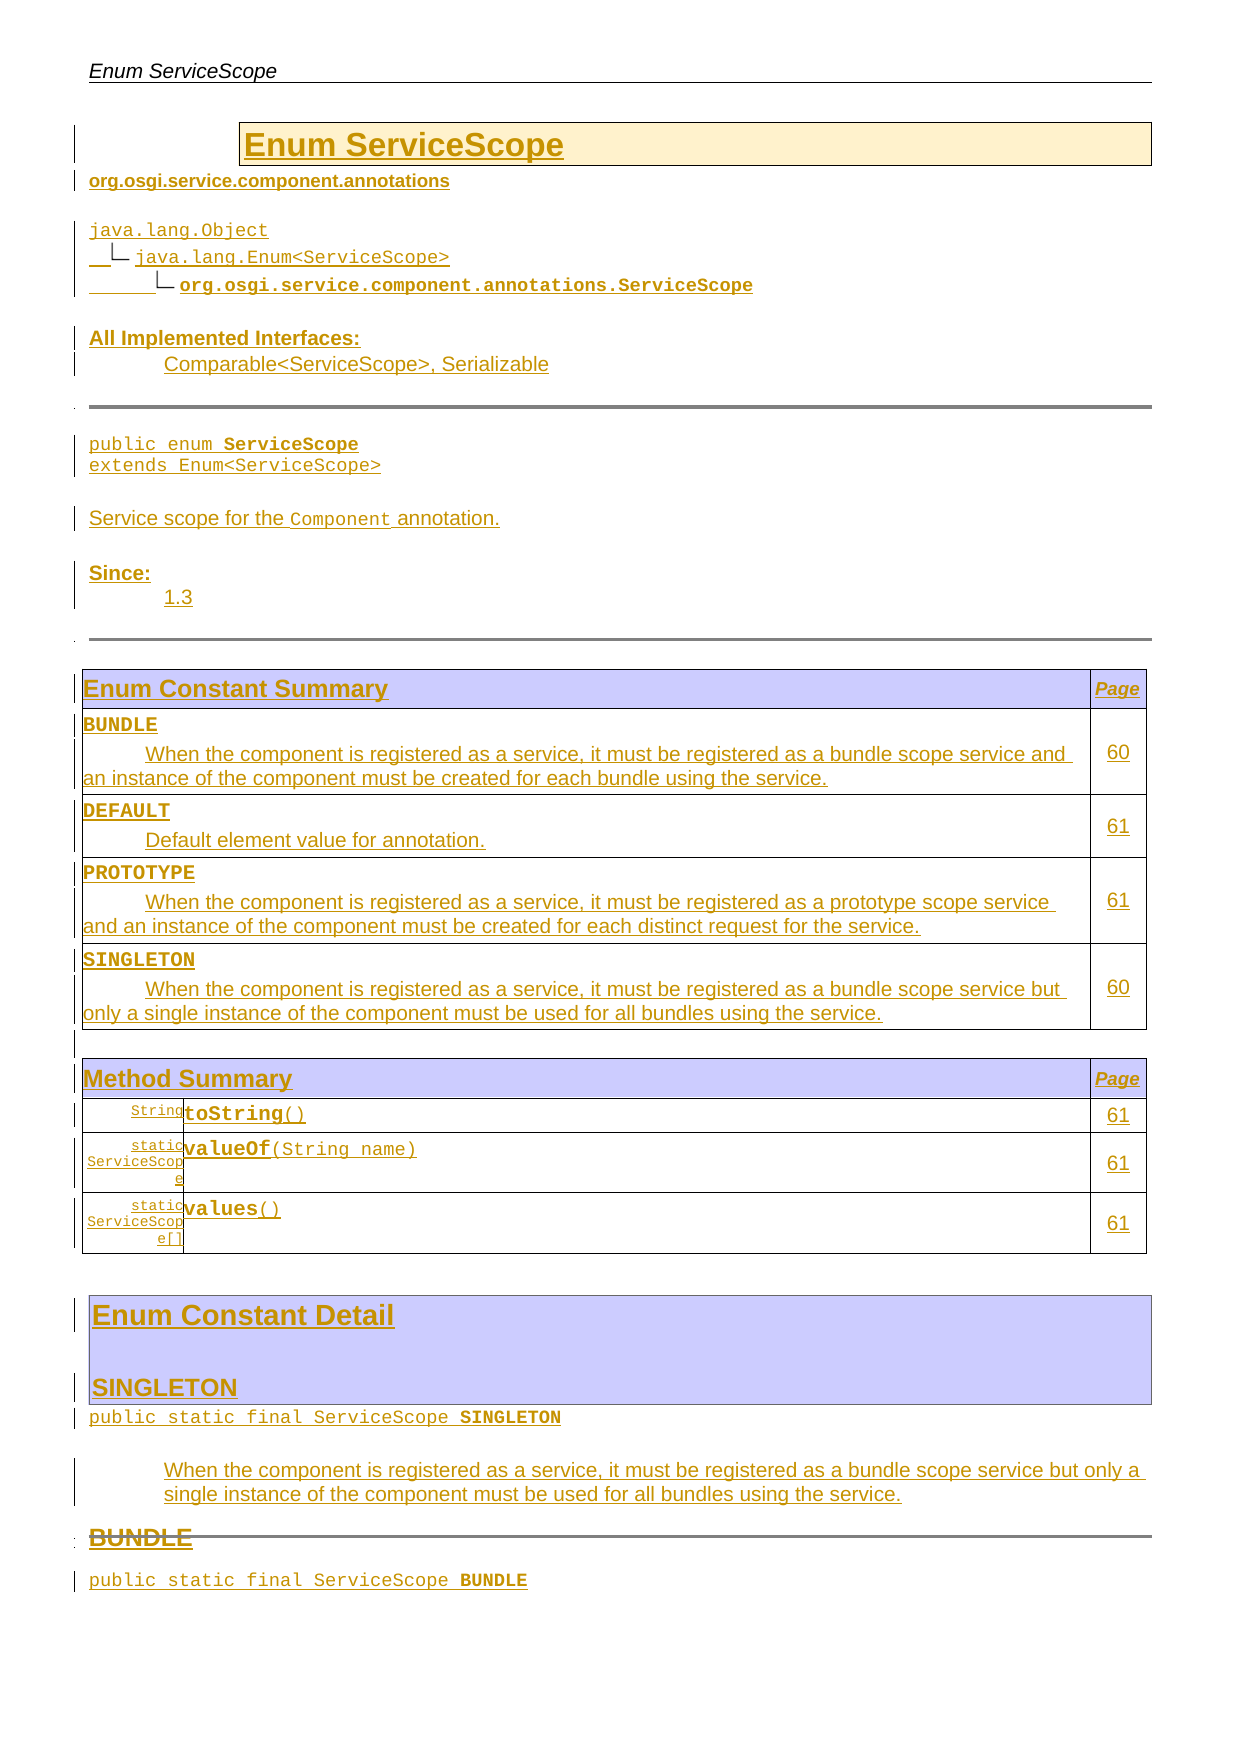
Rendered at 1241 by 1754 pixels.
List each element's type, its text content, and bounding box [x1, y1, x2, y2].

table_cell 60 [1091, 944, 1146, 1029]
text org.osgi.service.component.annotations.ServiceScope [88, 269, 1152, 297]
text 1.3 [163, 584, 1152, 608]
table_cell 61 [1091, 795, 1146, 857]
table_cell values() [184, 1193, 1090, 1253]
text Service scope for the Component annotation. [88, 506, 1152, 531]
picture [156, 269, 180, 292]
text public static final ServiceScope SINGLETON [88, 1408, 1152, 1429]
table_cell 61 [1091, 858, 1146, 943]
subtitle SINGLETON [90, 1370, 1151, 1404]
text public static final ServiceScope BUNDLE [88, 1571, 1152, 1592]
table_header Enum Constant Summary [83, 670, 1090, 708]
table_cell String [83, 1099, 183, 1132]
text Comparable<ServiceScope>, Serializable [163, 352, 1152, 376]
picture [111, 241, 135, 264]
table_cell toString() [184, 1099, 1090, 1132]
table_cell BUNDLE When the component is registered as a service, it must be registered as a bundle scope service and an instance of the component must be created for each bundle using the service. [83, 709, 1090, 794]
text public enum ServiceScope [88, 434, 1152, 456]
table_cell PROTOTYPE When the component is registered as a service, it must be registered as a prototype scope service and an instance of the component must be created for each distinct request for the service. [83, 858, 1090, 943]
subtitle Enum Constant Detail [90, 1296, 1151, 1332]
text java.lang.Enum<ServiceScope> [88, 242, 1152, 269]
table_cell valueOf(String name) [184, 1133, 1090, 1192]
table_cell 61 [1091, 1133, 1146, 1192]
table_cell 61 [1091, 1099, 1146, 1132]
table_cell 60 [1091, 709, 1146, 794]
text extends Enum<ServiceScope> [88, 456, 1152, 477]
table_cell 61 [1091, 1193, 1146, 1253]
text Since: [88, 561, 1152, 584]
table_cell static ServiceScope [83, 1133, 183, 1192]
text java.lang.Object [88, 221, 1152, 242]
text org.osgi.service.component.annotations [88, 170, 1152, 191]
table_cell SINGLETON When the component is registered as a service, it must be registered as a bundle scope service but only a single instance of the component must be used for all bundles using the service. [83, 944, 1090, 1029]
table_header Method Summary [83, 1059, 1090, 1097]
table_header Page [1091, 1059, 1146, 1097]
table_cell static ServiceScope[] [83, 1193, 183, 1253]
table_cell DEFAULT Default element value for annotation. [83, 795, 1090, 857]
subtitle Enum ServiceScope [240, 123, 1151, 165]
subtitle All Implemented Interfaces: [88, 326, 1152, 350]
table_header Page [1091, 670, 1146, 708]
text When the component is registered as a service, it must be registered as a bundle scope service but only a single instance of the component must be used for all bundles using the service. [163, 1458, 1152, 1506]
